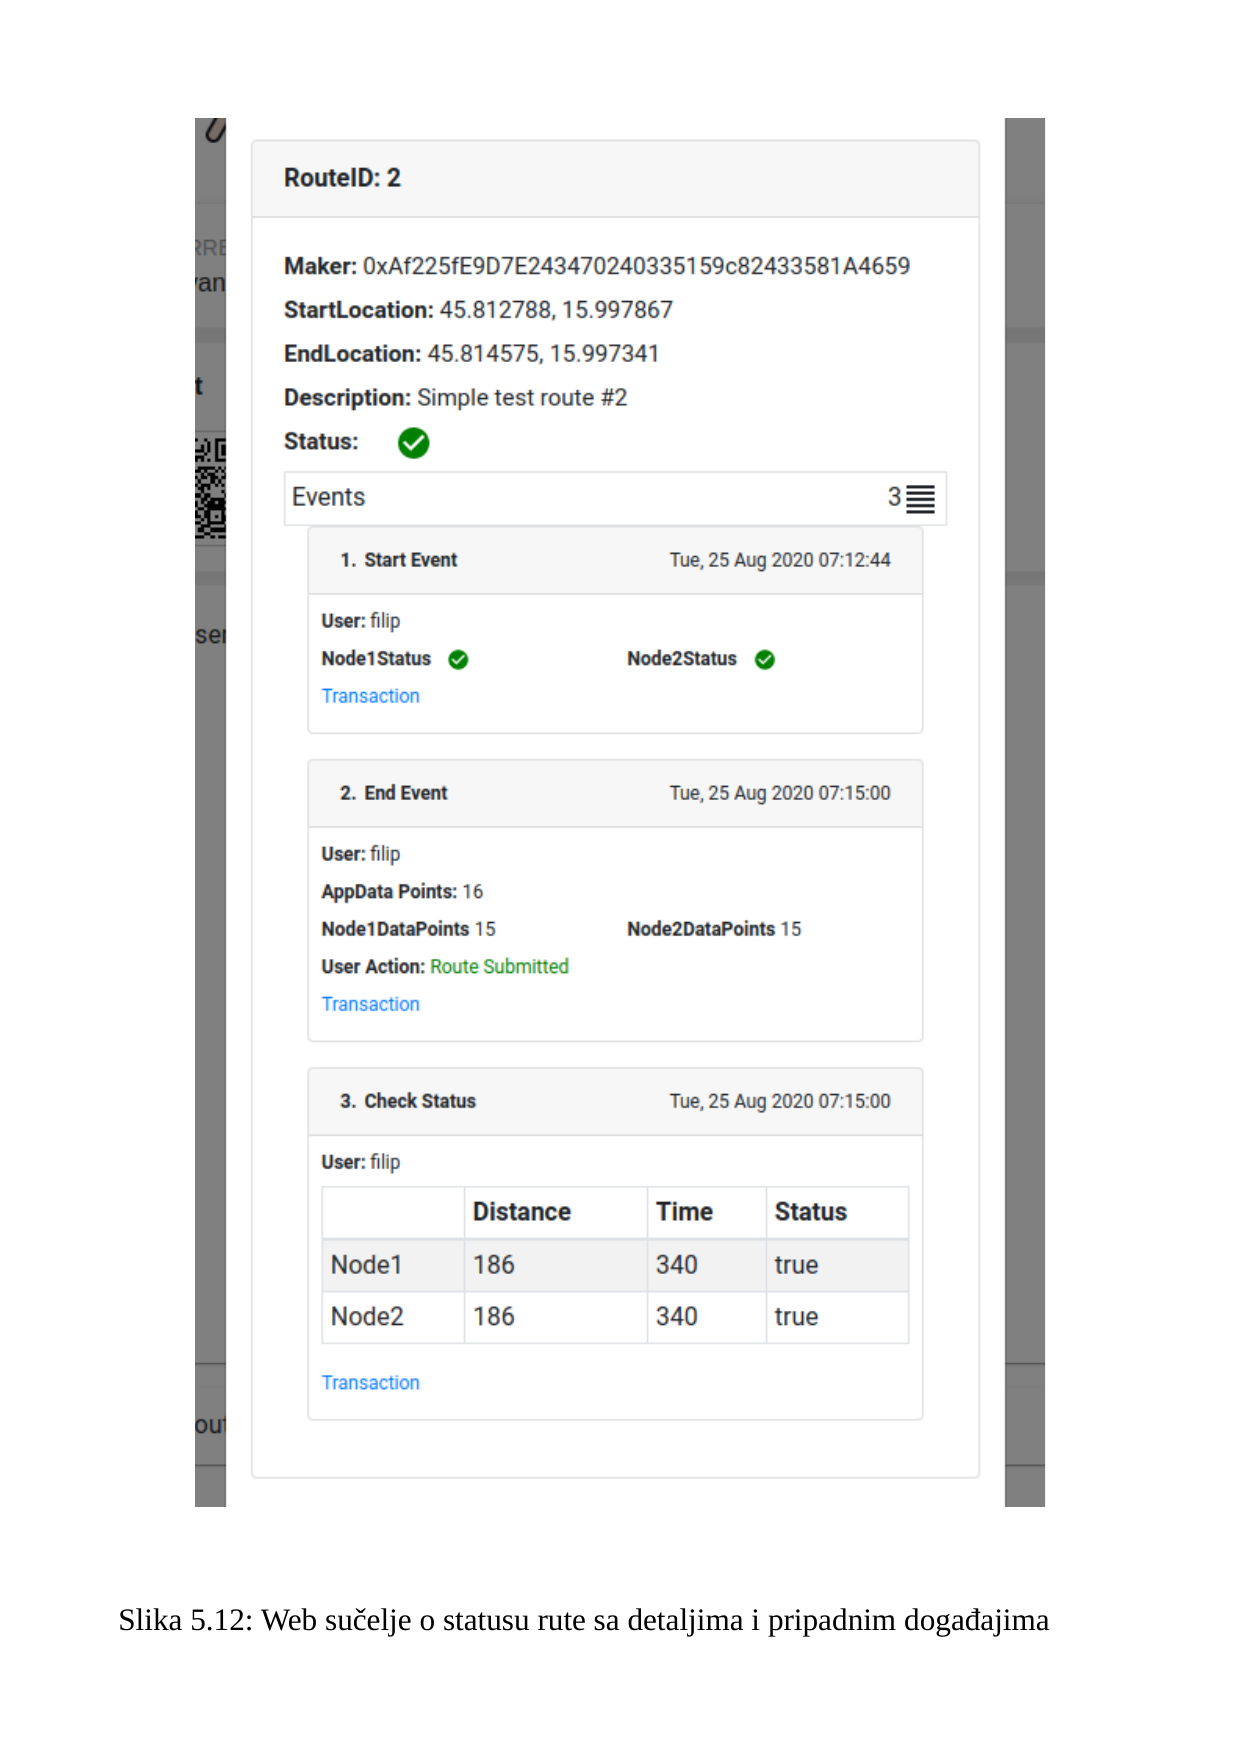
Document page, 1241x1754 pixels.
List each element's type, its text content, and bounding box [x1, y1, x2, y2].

picture [195, 118, 1045, 1507]
text Slika 5.12: Web sučelje o statusu rute sa detaljima i pripadnim događajima [118, 1601, 1122, 1637]
